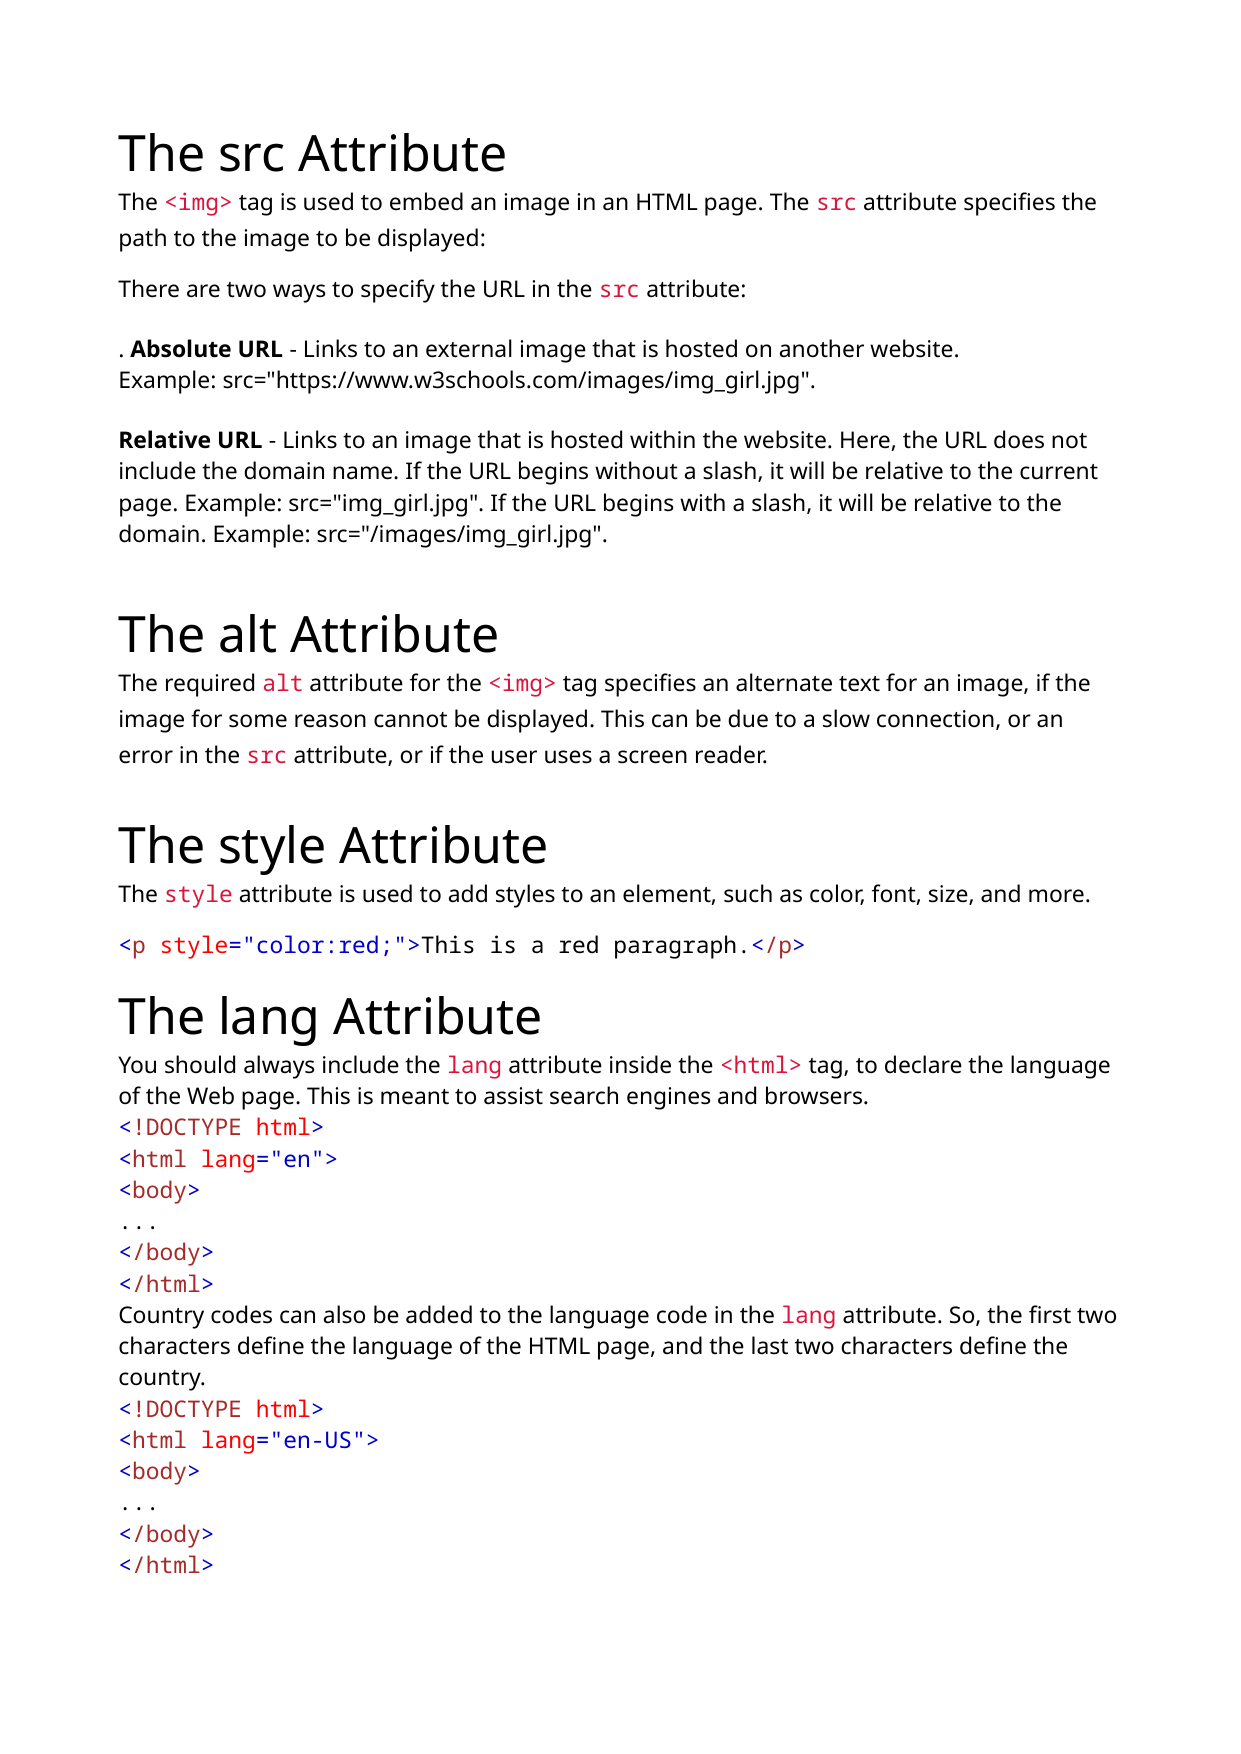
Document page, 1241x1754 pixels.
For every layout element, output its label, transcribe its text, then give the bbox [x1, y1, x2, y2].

text . Absolute URL - Links to an external image that is hosted on another website. Example: src="https://www.w3schools.com/images/img_girl.jpg". [118, 333, 1122, 395]
text Country codes can also be added to the language code in the lang attribute. So, the first two characters define the language of the HTML page, and the last two characters define the country. [118, 1299, 1122, 1392]
subtitle The lang Attribute [118, 981, 1122, 1049]
text You should always include the lang attribute inside the <html> tag, to declare the language of the Web page. This is meant to assist search engines and browsers. [118, 1049, 1122, 1111]
text Relative URL - Links to an image that is hosted within the website. Here, the URL does not include the domain name. If the URL begins without a slash, it will be relative to the current page. Example: src="img_girl.jpg". If the URL begins with a slash, it will be relative to the domain. Example: src="/images/img_girl.jpg". [118, 424, 1122, 549]
subtitle The style Attribute [118, 810, 1122, 878]
subtitle The src Attribute [118, 118, 1122, 186]
text The required alt attribute for the <img> tag specifies an alternate text for an image, if the image for some reason cannot be displayed. This can be due to a slow connection, or an error in the src attribute, or if the user uses a screen reader. [118, 667, 1122, 770]
subtitle The alt Attribute [118, 598, 1122, 667]
text There are two ways to specify the URL in the src attribute: [118, 273, 1122, 304]
text The style attribute is used to add styles to an element, such as color, font, size, and more. [118, 878, 1122, 909]
text <p style="color:red;">This is a red paragraph.</p> [118, 928, 1122, 960]
text The <img> tag is used to embed an image in an HTML page. The src attribute specifies the path to the image to be displayed: [118, 186, 1122, 253]
text <!DOCTYPE html> <html lang="en"> <body> ... </body> </html> [118, 1111, 1122, 1299]
text <!DOCTYPE html> <html lang="en-US"> <body> ... </body> </html> [118, 1392, 1122, 1580]
